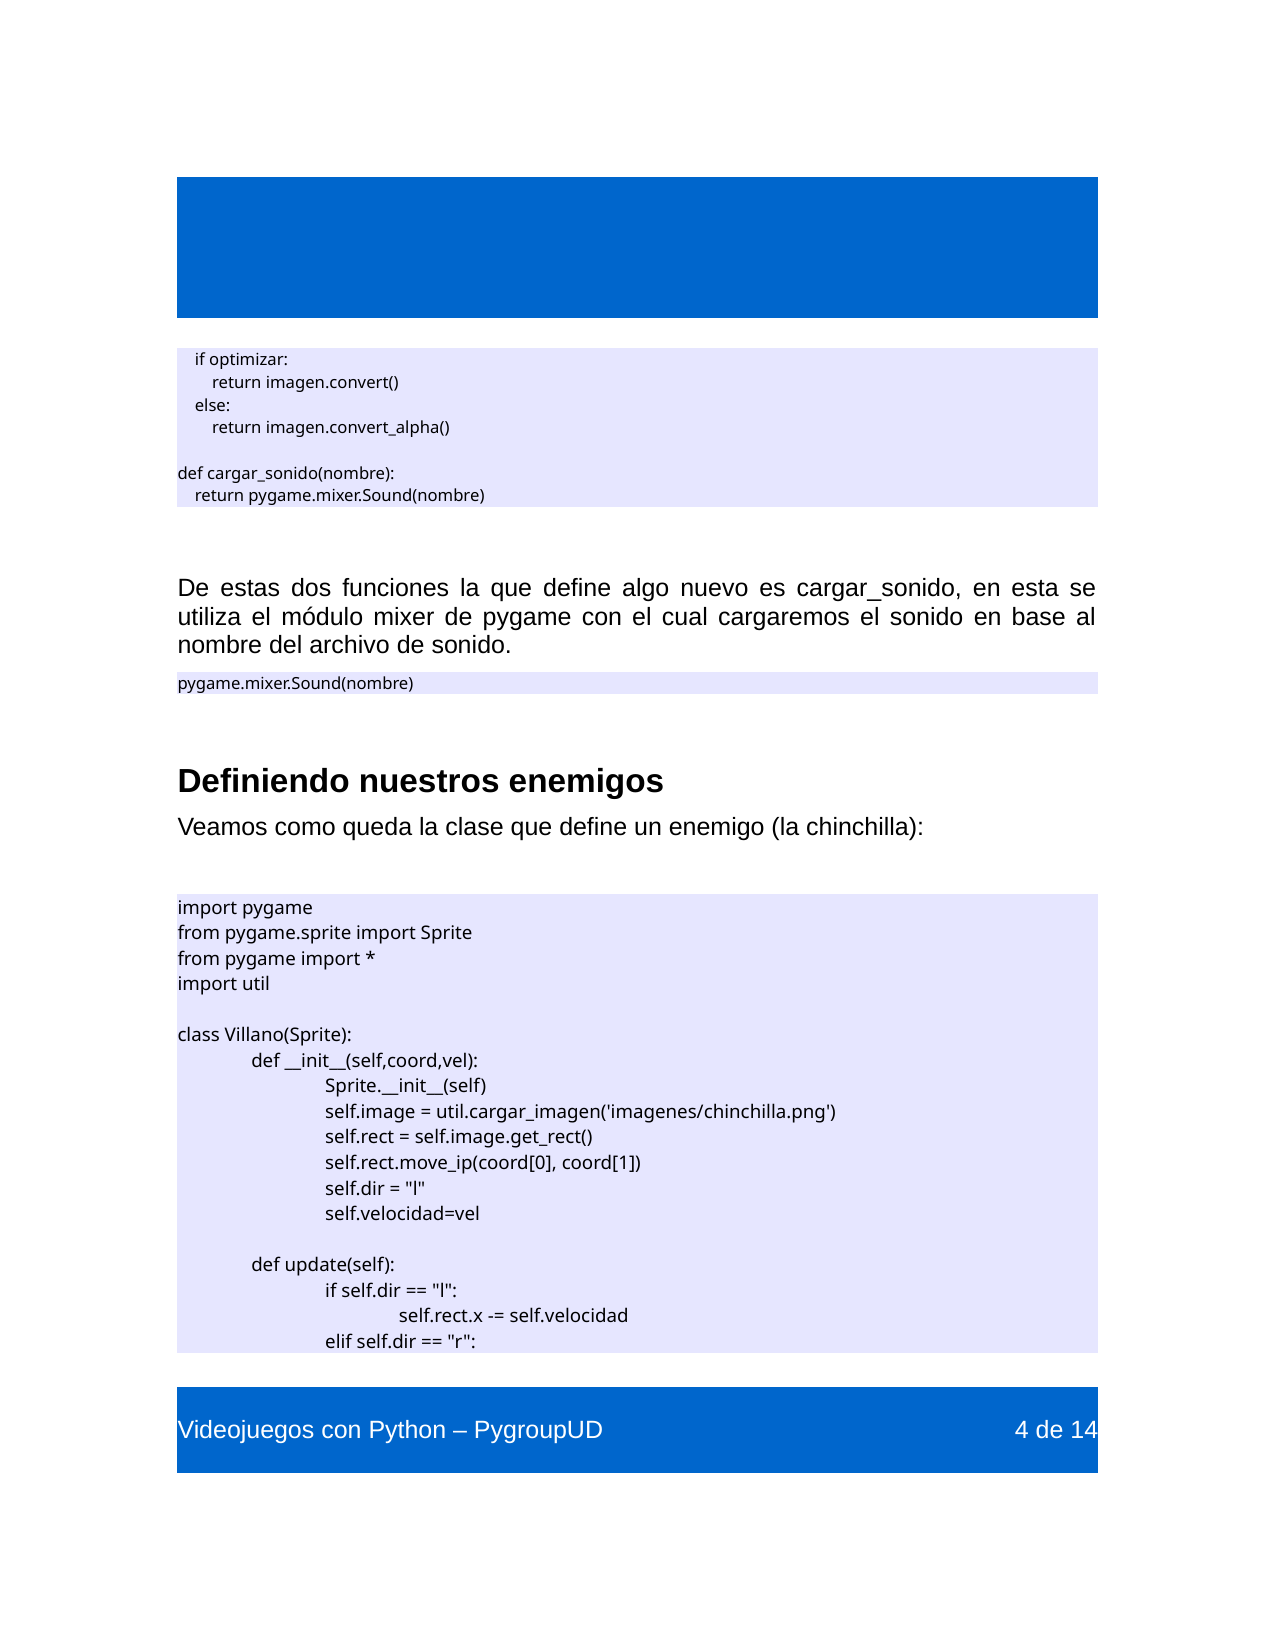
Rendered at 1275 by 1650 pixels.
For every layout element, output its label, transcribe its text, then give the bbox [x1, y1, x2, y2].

text self.velocidad=vel [177, 1200, 1098, 1226]
text self.image = util.cargar_imagen('imagenes/chinchilla.png') [177, 1098, 1098, 1124]
text self.rect = self.image.get_rect() [177, 1124, 1098, 1149]
text import util [177, 971, 1098, 996]
text def update(self): [177, 1251, 1098, 1277]
text De estas dos funciones la que define algo nuevo es cargar_sonido, en esta se utiliza el módulo mixer de pygame con el cual cargaremos el sonido en base al nombre del archivo de sonido. [177, 573, 1098, 659]
text self.rect.move_ip(coord[0], coord[1]) [177, 1149, 1098, 1175]
text Veamos como queda la clase que define un enemigo (la chinchilla): [177, 812, 1098, 840]
text return imagen.convert() [177, 370, 1098, 393]
text pygame.mixer.Sound(nombre) [177, 672, 1098, 694]
text Sprite.__init__(self) [177, 1073, 1098, 1098]
text return imagen.convert_alpha() [177, 416, 1098, 438]
text def __init__(self,coord,vel): [177, 1047, 1098, 1073]
text from pygame import * [177, 945, 1098, 971]
text from pygame.sprite import Sprite [177, 919, 1098, 945]
text if optimizar: [177, 348, 1098, 370]
subtitle Definiendo nuestros enemigos [177, 761, 1098, 799]
text else: [177, 393, 1098, 416]
text elif self.dir == "r": [177, 1328, 1098, 1353]
text class Villano(Sprite): [177, 1022, 1098, 1047]
text def cargar_sonido(nombre): [177, 461, 1098, 484]
text import pygame [177, 894, 1098, 919]
text if self.dir == "l": [177, 1277, 1098, 1302]
text self.dir = "l" [177, 1175, 1098, 1200]
text self.rect.x -= self.velocidad [177, 1302, 1098, 1328]
text return pygame.mixer.Sound(nombre) [177, 484, 1098, 507]
